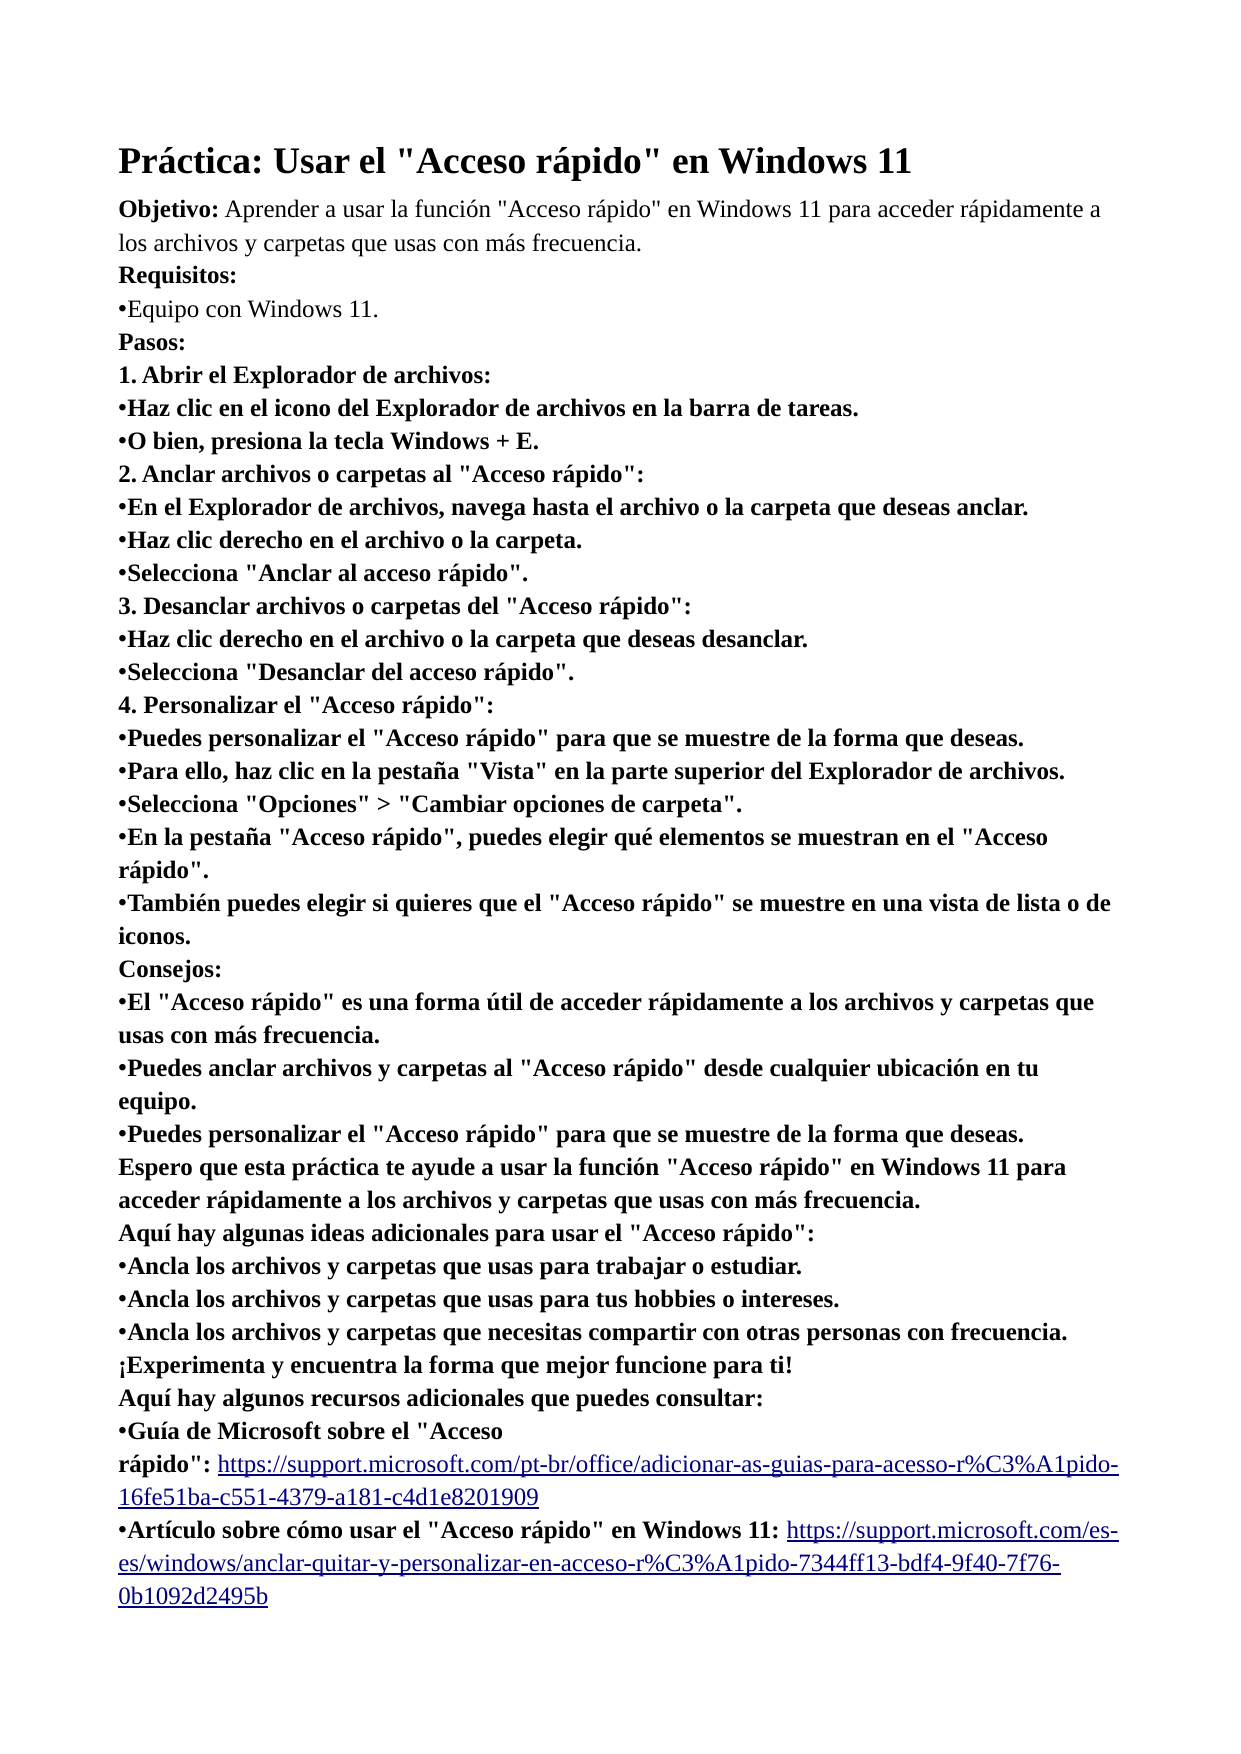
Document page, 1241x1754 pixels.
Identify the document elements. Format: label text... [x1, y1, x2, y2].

list Artículo sobre cómo usar el "Acceso rápido" en Windows 11: https://support.microsoft.com/es-es/windows/anclar-quitar-y-personalizar-en-acceso-r%C3%A1pido-7344ff13-bdf4-9f40-7f76-0b1092d2495b [118, 1515, 1122, 1610]
list Guía de Microsoft sobre el "Acceso rápido": https://support.microsoft.com/pt-br/office/adicionar-as-guias-para-acesso-r%C3%A1pido-16fe51ba-c551-4379-a181-c4d1e8201909 [118, 1416, 1122, 1511]
text Consejos: [118, 954, 1122, 983]
list Selecciona "Anclar al acceso rápido". [118, 558, 1122, 587]
list También puedes elegir si quieres que el "Acceso rápido" se muestre en una vista de lista o de iconos. [118, 888, 1122, 950]
list Equipo con Windows 11. [118, 294, 1122, 322]
list O bien, presiona la tecla Windows + E. [118, 426, 1122, 454]
list Haz clic en el icono del Explorador de archivos en la barra de tareas. [118, 393, 1122, 421]
list Ancla los archivos y carpetas que usas para tus hobbies o intereses. [118, 1284, 1122, 1313]
text Objetivo: Aprender a usar la función "Acceso rápido" en Windows 11 para acceder rápidamente a los archivos y carpetas que usas con más frecuencia. [118, 194, 1122, 256]
list Puedes anclar archivos y carpetas al "Acceso rápido" desde cualquier ubicación en tu equipo. [118, 1053, 1122, 1115]
list En la pestaña "Acceso rápido", puedes elegir qué elementos se muestran en el "Acceso rápido". [118, 822, 1122, 884]
list Selecciona "Opciones" > "Cambiar opciones de carpeta". [118, 789, 1122, 818]
text 3. Desanclar archivos o carpetas del "Acceso rápido": [118, 591, 1122, 619]
text Aquí hay algunos recursos adicionales que puedes consultar: [118, 1383, 1122, 1412]
list Haz clic derecho en el archivo o la carpeta que deseas desanclar. [118, 624, 1122, 653]
list Ancla los archivos y carpetas que necesitas compartir con otras personas con frecuencia. [118, 1317, 1122, 1346]
text 2. Anclar archivos o carpetas al "Acceso rápido": [118, 459, 1122, 487]
subtitle Práctica: Usar el "Acceso rápido" en Windows 11 [118, 139, 1122, 182]
list Para ello, haz clic en la pestaña "Vista" en la parte superior del Explorador de archivos. [118, 756, 1122, 785]
text 4. Personalizar el "Acceso rápido": [118, 690, 1122, 719]
text Pasos: [118, 327, 1122, 355]
list Puedes personalizar el "Acceso rápido" para que se muestre de la forma que deseas. [118, 1119, 1122, 1148]
list Selecciona "Desanclar del acceso rápido". [118, 657, 1122, 686]
text Espero que esta práctica te ayude a usar la función "Acceso rápido" en Windows 11 para acceder rápidamente a los archivos y carpetas que usas con más frecuencia. [118, 1152, 1122, 1214]
list Haz clic derecho en el archivo o la carpeta. [118, 525, 1122, 553]
list En el Explorador de archivos, navega hasta el archivo o la carpeta que deseas anclar. [118, 492, 1122, 521]
list El "Acceso rápido" es una forma útil de acceder rápidamente a los archivos y carpetas que usas con más frecuencia. [118, 987, 1122, 1049]
list Puedes personalizar el "Acceso rápido" para que se muestre de la forma que deseas. [118, 723, 1122, 752]
text 1. Abrir el Explorador de archivos: [118, 360, 1122, 388]
text Requisitos: [118, 261, 1122, 289]
text Aquí hay algunas ideas adicionales para usar el "Acceso rápido": [118, 1218, 1122, 1247]
text ¡Experimenta y encuentra la forma que mejor funcione para ti! [118, 1350, 1122, 1379]
list Ancla los archivos y carpetas que usas para trabajar o estudiar. [118, 1251, 1122, 1280]
